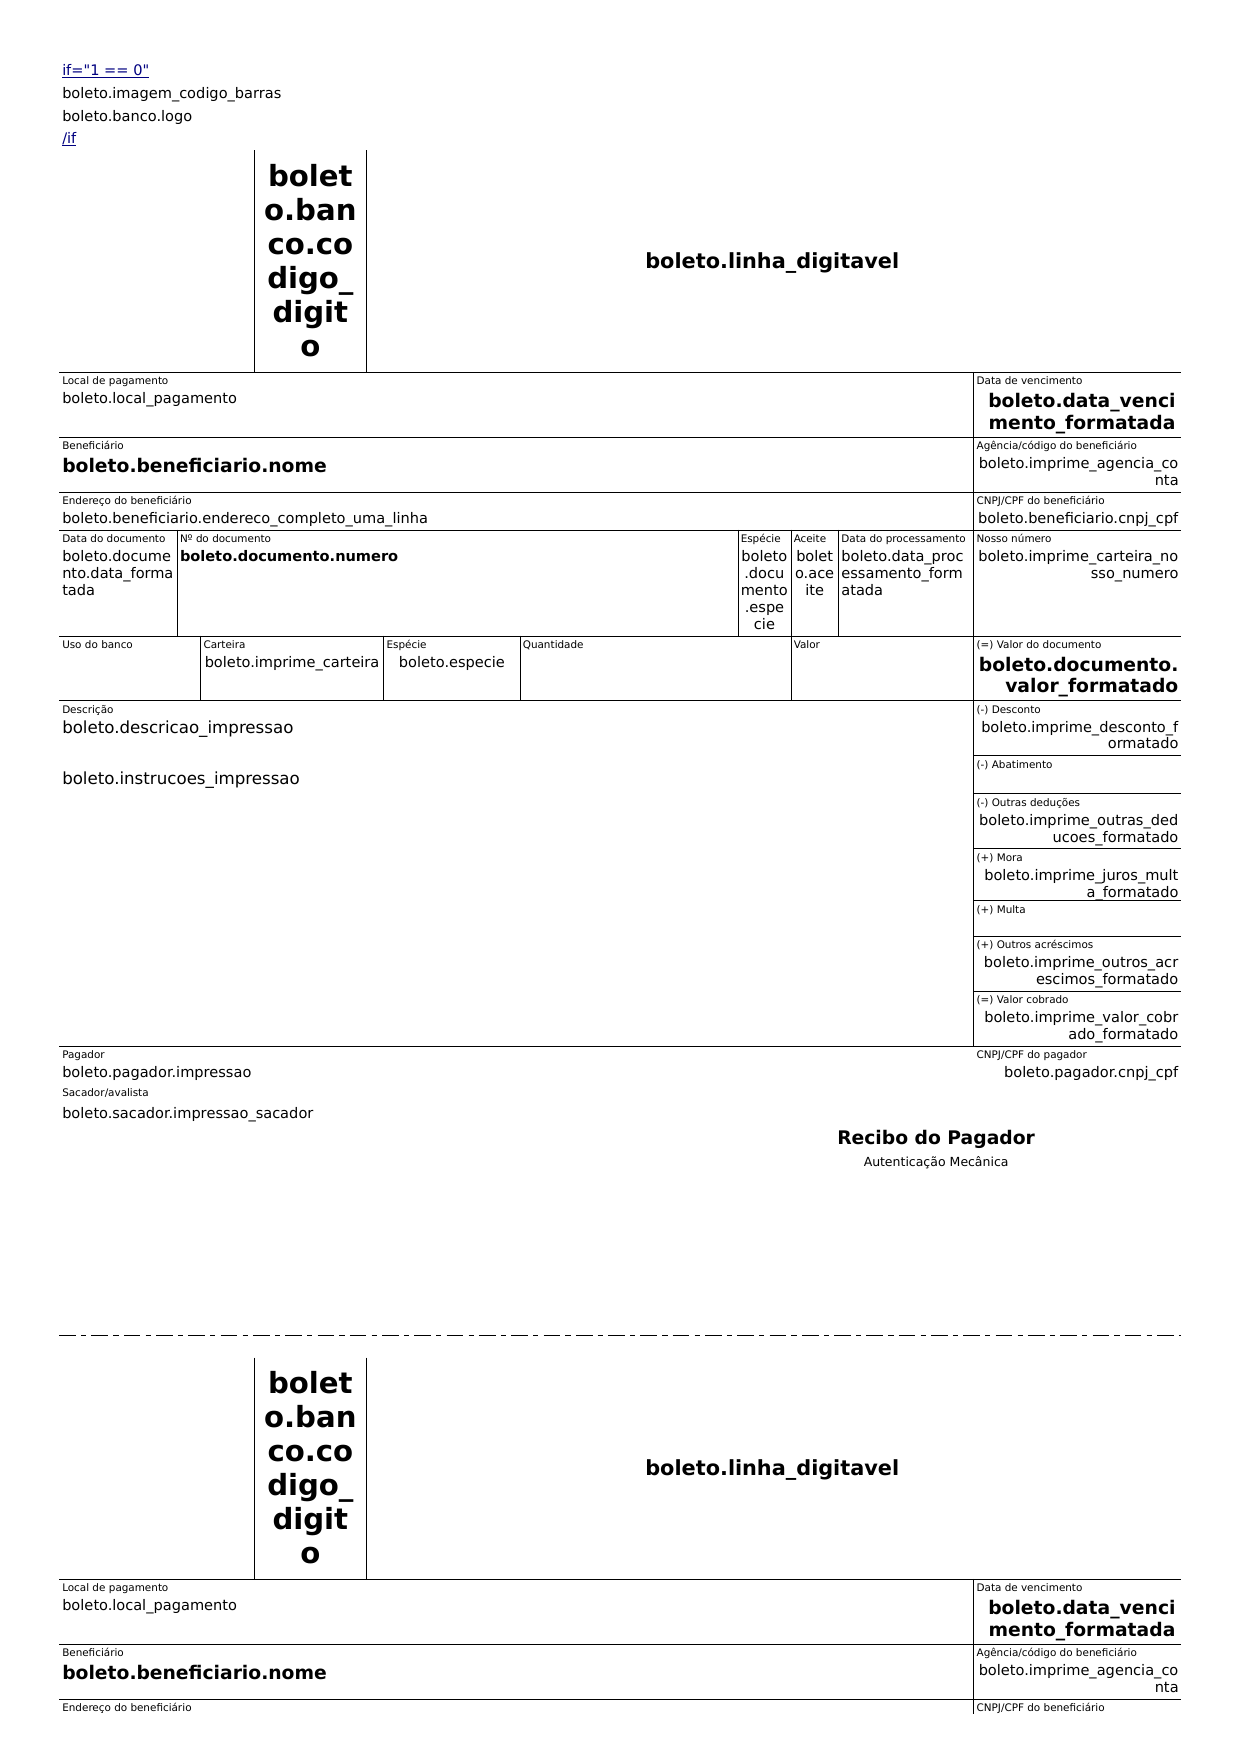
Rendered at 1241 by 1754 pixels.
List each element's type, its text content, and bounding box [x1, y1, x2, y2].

table_cell boleto.documento.especie [739, 545, 791, 636]
table_cell [59, 651, 200, 700]
table_cell boleto.documento.data_formatada [59, 545, 177, 636]
table_cell [974, 916, 1181, 936]
table_cell Quantidade [521, 637, 791, 651]
table_cell boleto.imagem_codigo_barras [59, 82, 1181, 105]
table_cell boleto.local_pagamento [59, 1594, 973, 1644]
table_cell (=) Valor cobrado [974, 992, 1181, 1006]
table_cell Recibo do Pagador [691, 1124, 1181, 1152]
table_cell boleto.data_vencimento_formatada [974, 1594, 1181, 1644]
table_cell [59, 1175, 1181, 1198]
table_cell boleto.data_vencimento_formatada [974, 387, 1181, 437]
table_cell [792, 651, 973, 700]
table_cell Data de vencimento [974, 373, 1181, 387]
table_cell [59, 1198, 1181, 1221]
table_cell Descrição [59, 701, 973, 716]
table_cell boleto.especie [384, 651, 520, 700]
table_cell boleto.imprime_juros_multa_formatado [974, 864, 1181, 900]
table_cell [59, 1221, 1181, 1243]
table_cell [59, 1124, 691, 1152]
table_cell [59, 1335, 1181, 1357]
table_cell boleto.banco.codigo_digito [255, 1358, 366, 1579]
table_cell boleto.banco.logo [59, 105, 1181, 127]
table_cell Endereço do beneficiário [59, 1700, 973, 1714]
table_cell Autenticação Mecânica [691, 1152, 1181, 1175]
table_cell boleto.local_pagamento [59, 387, 973, 437]
table_cell Beneficiário [59, 1645, 973, 1659]
table_cell Agência/código do beneficiário [974, 1645, 1181, 1659]
table_cell [59, 150, 254, 372]
table_cell [521, 651, 791, 700]
table_cell boleto.data_processamento_formatada [839, 545, 973, 636]
table_cell boleto.descricao_impressao boleto.instrucoes_impressao [59, 716, 973, 1046]
table_cell (+) Mora [974, 849, 1181, 863]
table_cell Local de pagamento [59, 373, 973, 387]
table_cell Data do documento [59, 531, 177, 545]
table_cell Nº do documento [178, 531, 738, 545]
table_cell boleto.imprime_desconto_formatado [974, 716, 1181, 755]
table_cell Data de vencimento [974, 1580, 1181, 1594]
table_cell boleto.linha_digitavel [367, 150, 1181, 372]
table_cell [59, 1312, 1181, 1334]
table_cell CNPJ/CPF do beneficiário [974, 493, 1181, 507]
table_cell CNPJ/CPF do pagador [974, 1047, 1181, 1061]
table_cell boleto.imprime_agencia_conta [974, 452, 1181, 492]
table_cell Endereço do beneficiário [59, 493, 973, 507]
table_cell [974, 771, 1181, 793]
table_cell boleto.beneficiario.cnpj_cpf [974, 507, 1181, 529]
table_cell boleto.beneficiario.endereco_completo_uma_linha [59, 507, 973, 529]
table_cell boleto.beneficiario.nome [59, 452, 973, 492]
table_cell (+) Outros acréscimos [974, 937, 1181, 951]
table_cell Nosso número [974, 531, 1181, 545]
table_cell Uso do banco [59, 637, 200, 651]
table_cell boleto.imprime_outras_deducoes_formatado [974, 809, 1181, 848]
table_cell /if [59, 128, 1181, 150]
table_cell Beneficiário [59, 438, 973, 452]
table_cell [59, 1152, 691, 1175]
table_cell (-) Outras deduções [974, 794, 1181, 808]
table_cell boleto.beneficiario.nome [59, 1659, 973, 1699]
table_cell boleto.imprime_valor_cobrado_formatado [974, 1006, 1181, 1046]
table_cell Aceite [792, 531, 838, 545]
table_cell (=) Valor do documento [974, 637, 1181, 651]
table_cell Local de pagamento [59, 1580, 973, 1594]
table_cell boleto.imprime_carteira [201, 651, 383, 700]
table_cell [59, 1266, 1181, 1289]
table_header if="1 == 0" [59, 59, 1181, 82]
table_cell (-) Desconto [974, 701, 1181, 716]
table_cell boleto.aceite [792, 545, 838, 636]
table_cell Pagador [59, 1047, 973, 1061]
table_cell boleto.imprime_outros_acrescimos_formatado [974, 951, 1181, 991]
table_cell Espécie [384, 637, 520, 651]
table_cell Espécie [739, 531, 791, 545]
table_cell boleto.sacador.impressao_sacador [59, 1102, 1181, 1124]
table_cell (+) Multa [974, 901, 1181, 916]
table_cell Data do processamento [839, 531, 973, 545]
table_cell [59, 1243, 1181, 1266]
table_cell [59, 1358, 254, 1579]
table_cell boleto.documento.numero [178, 545, 738, 636]
table_cell boleto.pagador.cnpj_cpf [974, 1061, 1181, 1083]
table_cell boleto.banco.codigo_digito [255, 150, 366, 372]
table_cell Agência/código do beneficiário [974, 438, 1181, 452]
table_cell boleto.documento.valor_formatado [974, 651, 1181, 700]
table_cell boleto.imprime_carteira_nosso_numero [974, 545, 1181, 636]
table_cell boleto.pagador.impressao [59, 1061, 973, 1083]
table_cell CNPJ/CPF do beneficiário [974, 1700, 1181, 1714]
table_cell boleto.linha_digitavel [367, 1358, 1181, 1579]
table_cell Valor [792, 637, 973, 651]
table_cell Sacador/avalista [59, 1084, 1181, 1102]
table_cell boleto.imprime_agencia_conta [974, 1659, 1181, 1699]
table_cell [59, 1289, 1181, 1312]
table_cell (-) Abatimento [974, 756, 1181, 771]
table_cell Carteira [201, 637, 383, 651]
